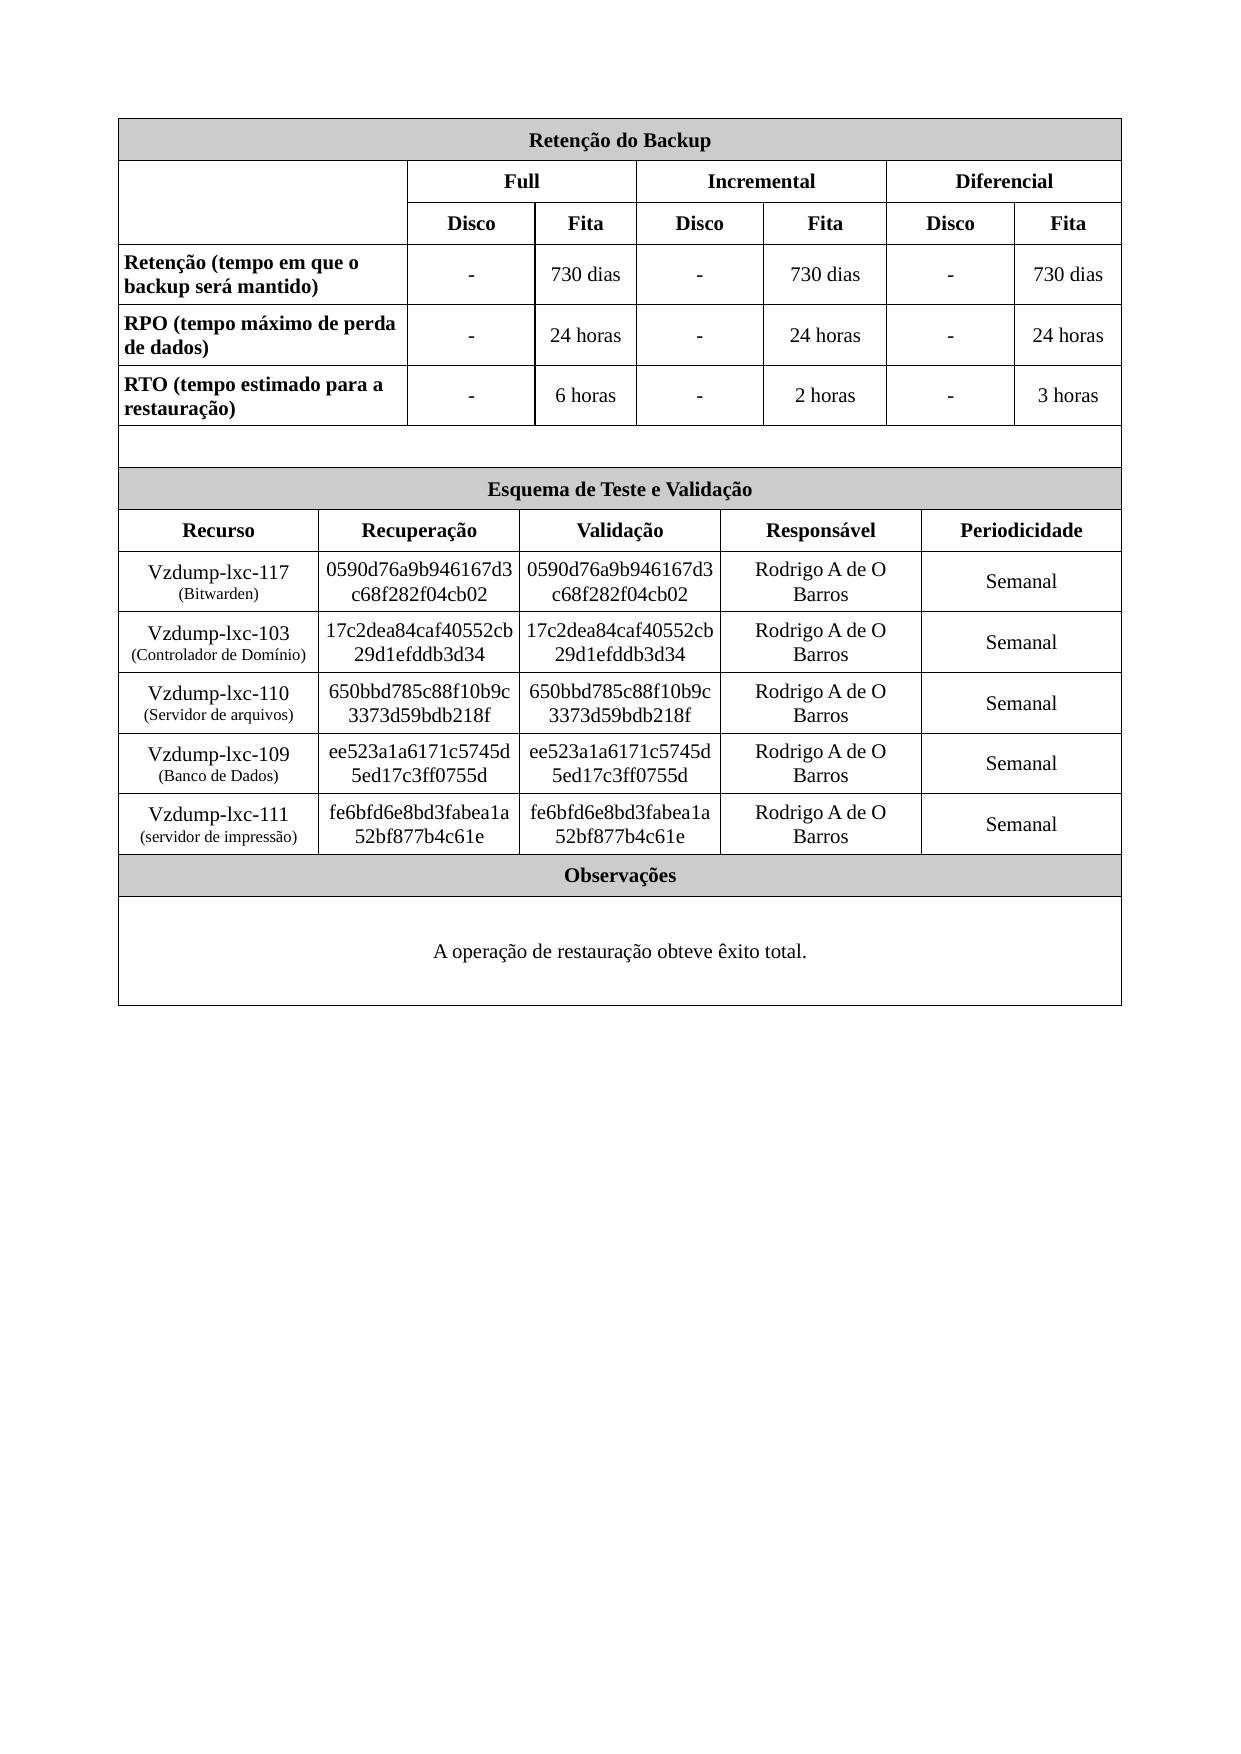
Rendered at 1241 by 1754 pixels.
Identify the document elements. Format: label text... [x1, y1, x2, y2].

table_cell Rodrigo A de O Barros [721, 734, 921, 793]
table_cell Vzdump-lxc-117 (Bitwarden) [119, 552, 318, 611]
table_cell - [637, 245, 763, 304]
table_cell Semanal [922, 794, 1121, 854]
table_cell - [408, 366, 534, 425]
table_cell Rodrigo A de O Barros [721, 552, 921, 611]
table_cell Full [408, 161, 636, 202]
table_cell RPO (tempo máximo de perda de dados) [119, 305, 407, 365]
table_cell 730 dias [764, 245, 886, 304]
table_cell - [637, 366, 763, 425]
table_cell [119, 161, 407, 243]
table_cell Validação [520, 510, 720, 551]
table_cell 24 horas [1015, 305, 1121, 365]
table_cell - [637, 305, 763, 365]
table_cell 650bbd785c88f10b9c3373d59bdb218f [520, 673, 720, 732]
table_cell fe6bfd6e8bd3fabea1a52bf877b4c61e [520, 794, 720, 854]
table_cell Esquema de Teste e Validação [119, 468, 1121, 509]
table_cell 0590d76a9b946167d3c68f282f04cb02 [520, 552, 720, 611]
table_cell Vzdump-lxc-110 (Servidor de arquivos) [119, 673, 318, 732]
table_cell Vzdump-lxc-103 (Controlador de Domínio) [119, 612, 318, 672]
table_cell 17c2dea84caf40552cb29d1efddb3d34 [319, 612, 519, 672]
table_cell 650bbd785c88f10b9c3373d59bdb218f [319, 673, 519, 732]
table_cell Recurso [119, 510, 318, 551]
table_cell Retenção do Backup [119, 119, 1121, 160]
table_cell Rodrigo A de O Barros [721, 673, 921, 732]
table_cell Incremental [637, 161, 886, 202]
table_cell - [408, 245, 534, 304]
table_cell Disco [887, 203, 1014, 243]
table_cell ee523a1a6171c5745d5ed17c3ff0755d [520, 734, 720, 793]
table_cell Rodrigo A de O Barros [721, 794, 921, 854]
table_cell - [887, 305, 1014, 365]
table_cell 2 horas [764, 366, 886, 425]
table_cell 3 horas [1015, 366, 1121, 425]
table_cell [119, 426, 1121, 467]
table_cell ee523a1a6171c5745d5ed17c3ff0755d [319, 734, 519, 793]
table_cell fe6bfd6e8bd3fabea1a52bf877b4c61e [319, 794, 519, 854]
table_cell Diferencial [887, 161, 1121, 202]
table_cell RTO (tempo estimado para a restauração) [119, 366, 407, 425]
table_cell Fita [536, 203, 636, 243]
table_cell Fita [764, 203, 886, 243]
table_cell Semanal [922, 734, 1121, 793]
table_cell 17c2dea84caf40552cb29d1efddb3d34 [520, 612, 720, 672]
table_cell Disco [408, 203, 534, 243]
table_cell 730 dias [536, 245, 636, 304]
table_cell 6 horas [536, 366, 636, 425]
table_cell Semanal [922, 552, 1121, 611]
table_cell Observações [119, 855, 1121, 896]
table_cell Recuperação [319, 510, 519, 551]
table_cell 0590d76a9b946167d3c68f282f04cb02 [319, 552, 519, 611]
table_cell Vzdump-lxc-109 (Banco de Dados) [119, 734, 318, 793]
table_cell - [887, 366, 1014, 425]
table_cell Semanal [922, 612, 1121, 672]
table_cell - [408, 305, 534, 365]
table_cell A operação de restauração obteve êxito total. [119, 897, 1121, 1005]
table_cell Disco [637, 203, 763, 243]
table_cell 730 dias [1015, 245, 1121, 304]
table_cell - [887, 245, 1014, 304]
table_cell 24 horas [764, 305, 886, 365]
table_cell Vzdump-lxc-111 (servidor de impressão) [119, 794, 318, 854]
table_cell 24 horas [536, 305, 636, 365]
table_cell Retenção (tempo em que o backup será mantido) [119, 245, 407, 304]
table_cell Fita [1015, 203, 1121, 243]
table_cell Rodrigo A de O Barros [721, 612, 921, 672]
table_cell Periodicidade [922, 510, 1121, 551]
table_cell Semanal [922, 673, 1121, 732]
table_cell Responsável [721, 510, 921, 551]
